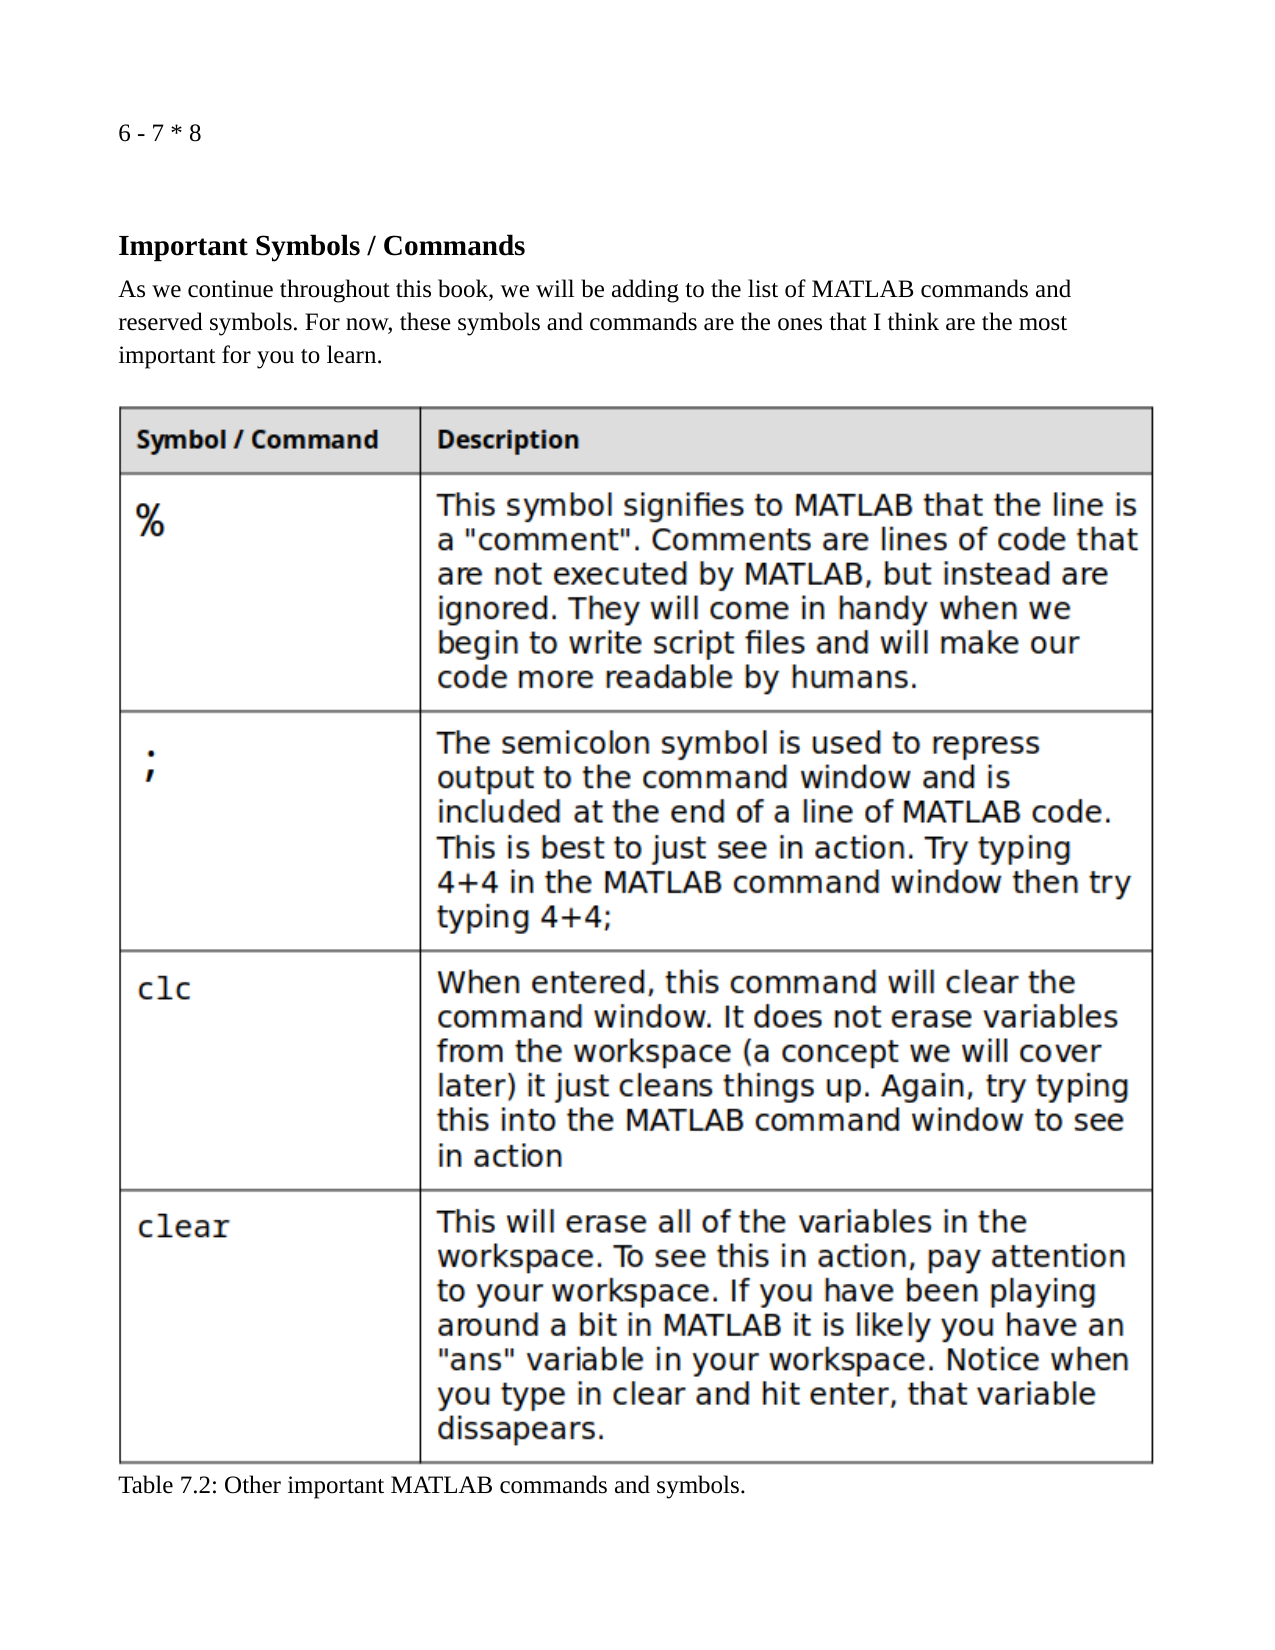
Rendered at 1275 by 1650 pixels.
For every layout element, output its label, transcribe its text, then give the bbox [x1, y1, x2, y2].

subtitle Important Symbols / Commands [118, 228, 1157, 261]
text 6 - 7 * 8 [118, 118, 1157, 147]
picture [118, 406, 1154, 1466]
text Table 7.2: Other important MATLAB commands and symbols. [118, 1470, 1157, 1498]
text As we continue throughout this book, we will be adding to the list of MATLAB commands and reserved symbols. For now, these symbols and commands are the ones that I think are the most important for you to learn. [118, 274, 1157, 369]
